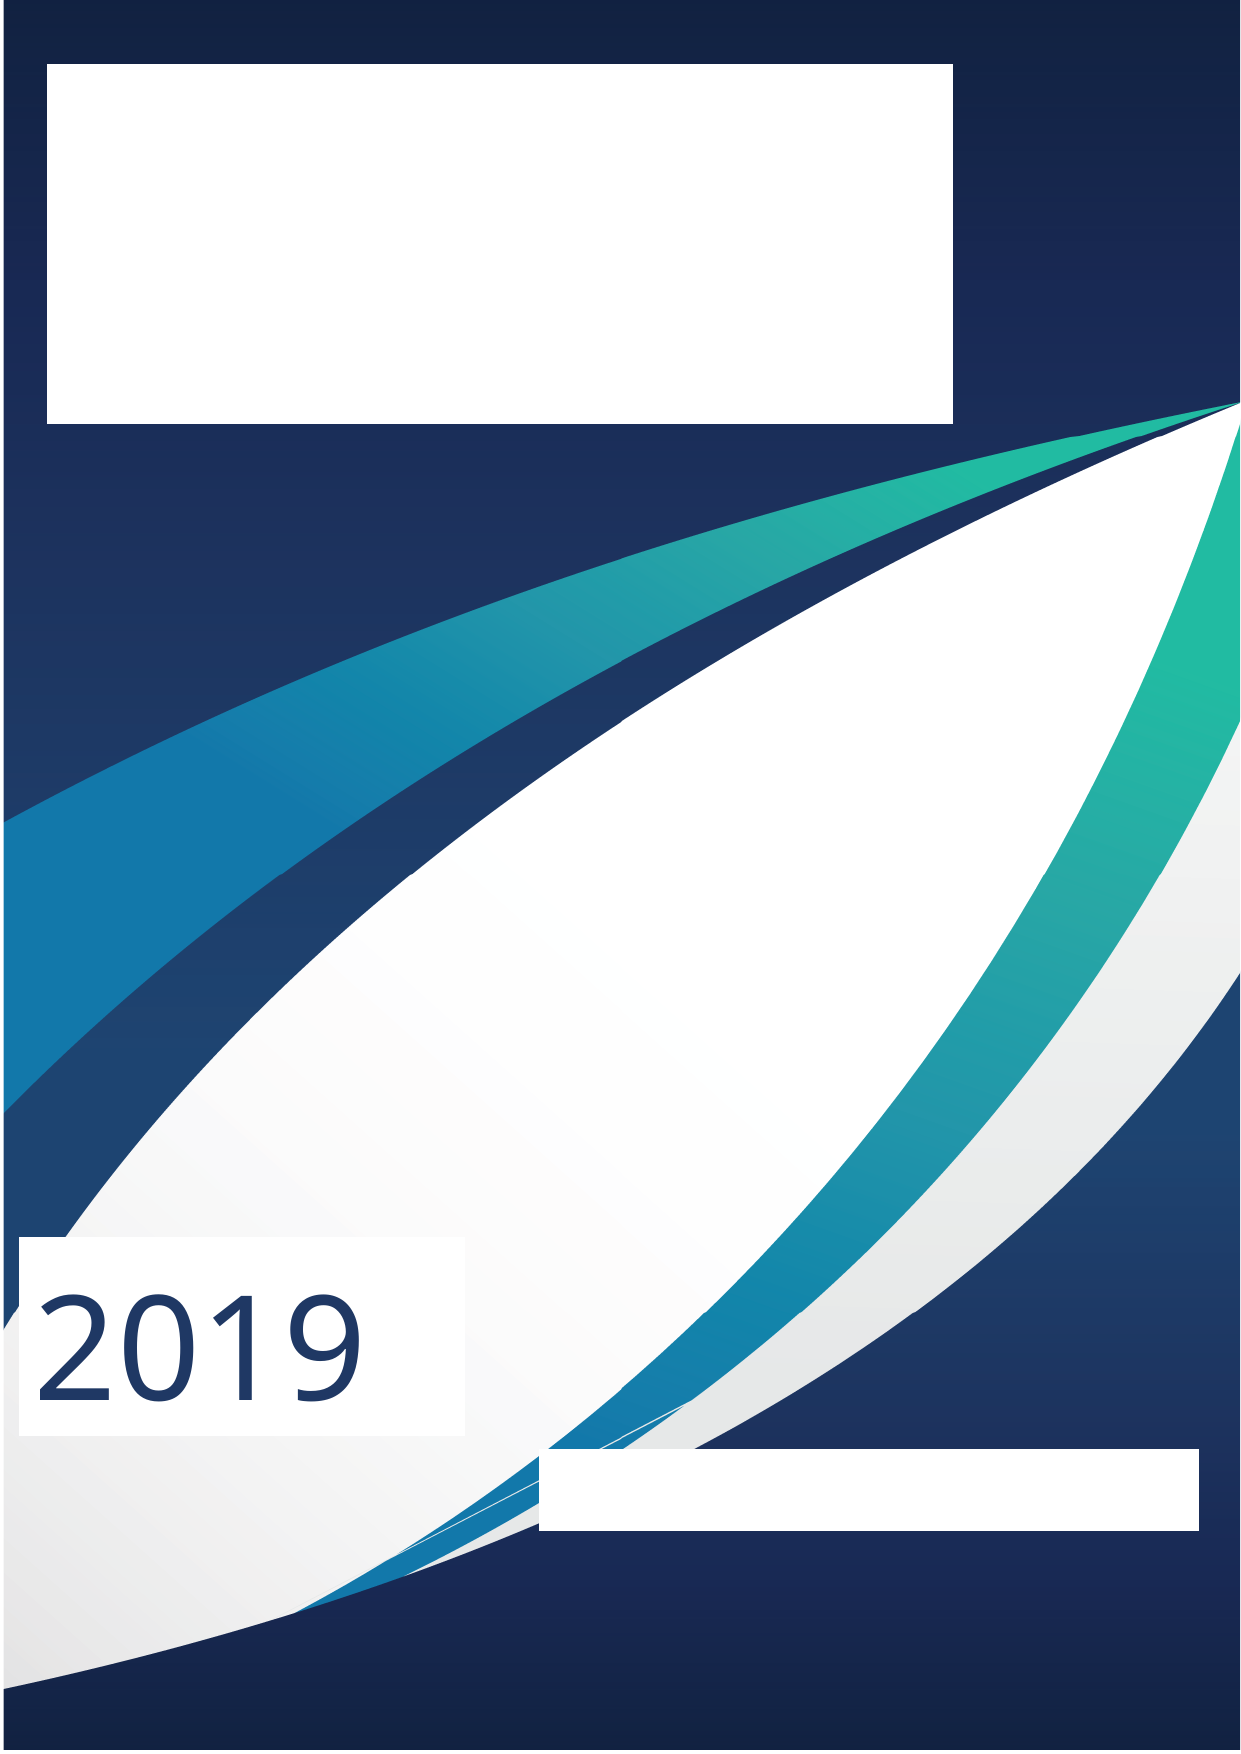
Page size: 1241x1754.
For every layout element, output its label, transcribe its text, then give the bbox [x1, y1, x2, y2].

text 2019 [34, 1244, 450, 1428]
text Captainer v.1.4.5: [62, 71, 938, 207]
text Juan José González Fernández [554, 1457, 1184, 1485]
text Prisma Virtual S.G [554, 1485, 1184, 1523]
